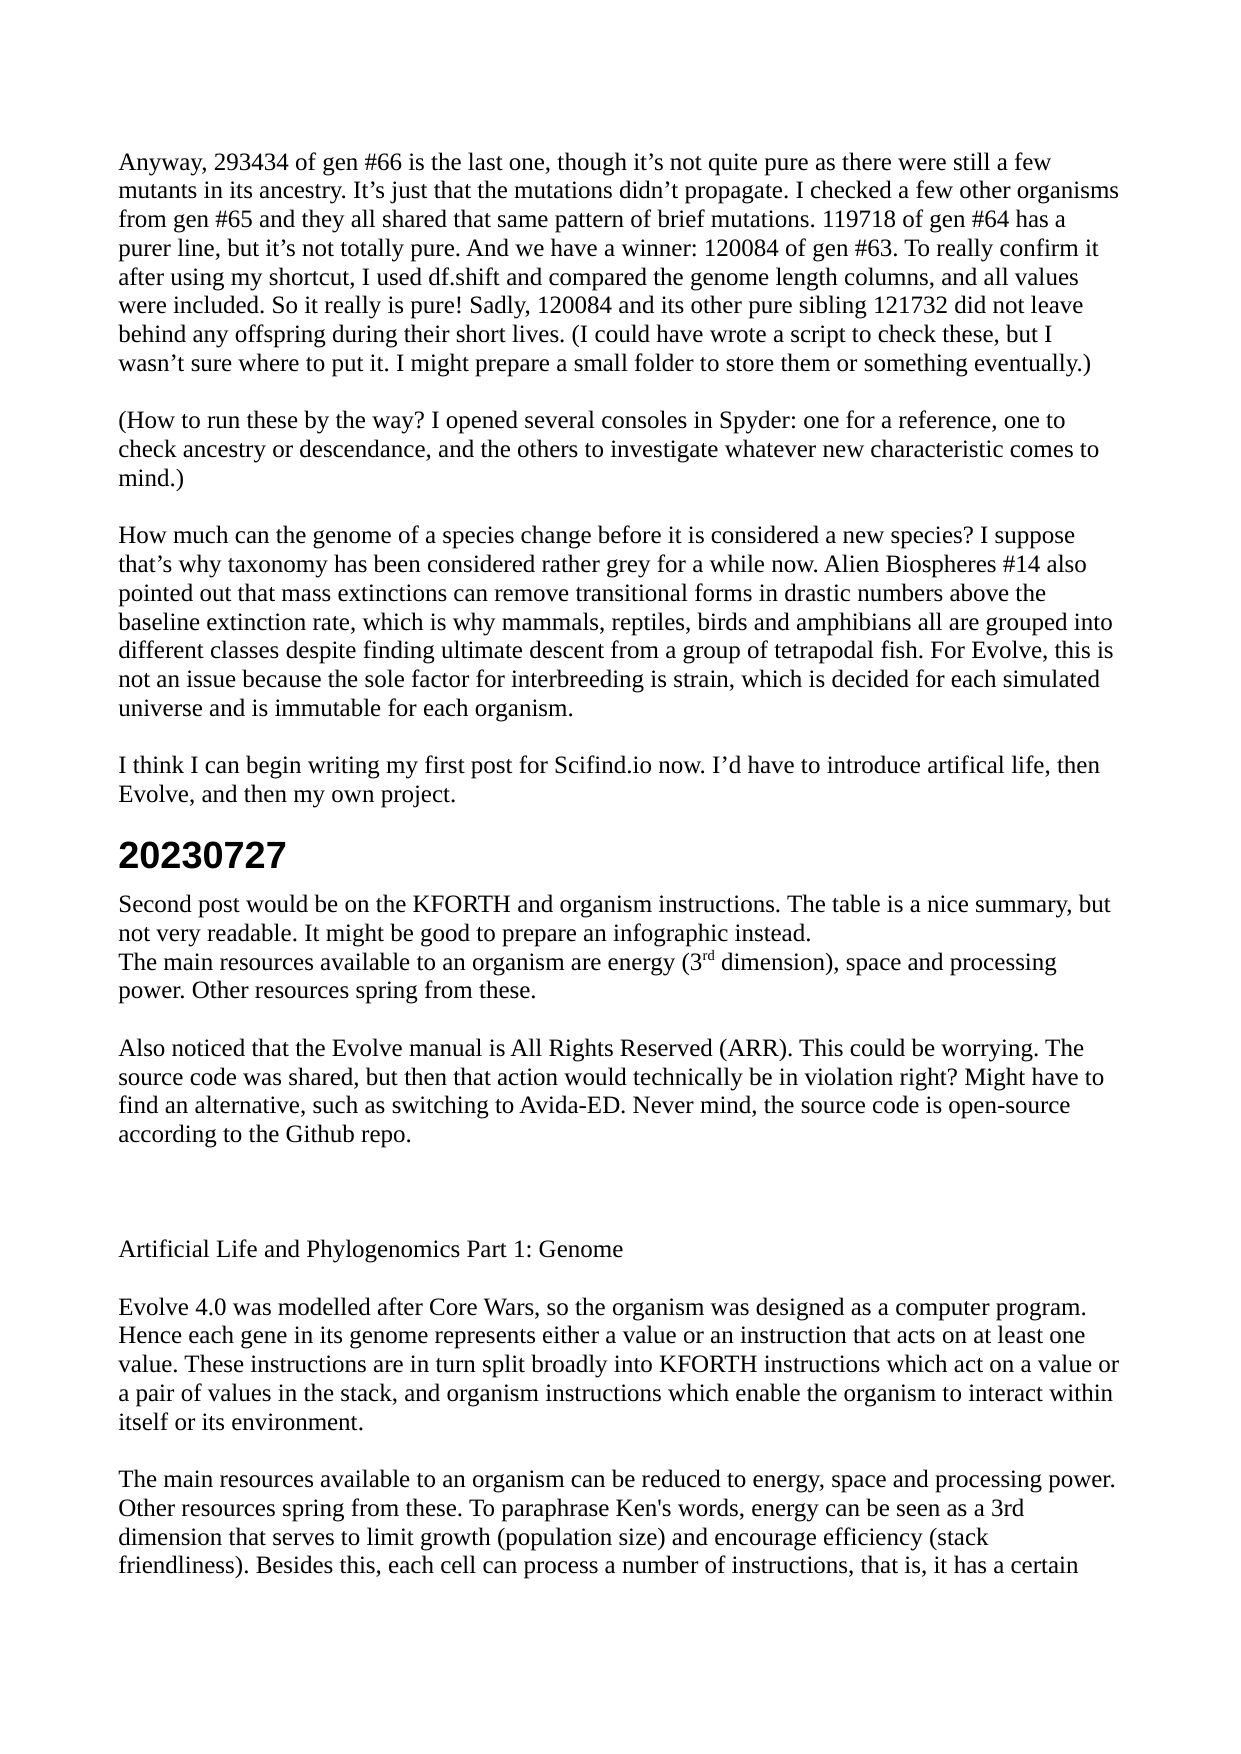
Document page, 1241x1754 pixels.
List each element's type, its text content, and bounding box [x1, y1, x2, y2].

text Artificial Life and Phylogenomics Part 1: Genome [118, 1234, 1122, 1263]
text Anyway, 293434 of gen #66 is the last one, though it’s not quite pure as there were still a few mutants in its ancestry. It’s just that the mutations didn’t propagate. I checked a few other organisms from gen #65 and they all shared that same pattern of brief mutations. 119718 of gen #64 has a purer line, but it’s not totally pure. And we have a winner: 120084 of gen #63. To really confirm it after using my shortcut, I used df.shift and compared the genome length columns, and all values were included. So it really is pure! Sadly, 120084 and its other pure sibling 121732 did not leave behind any offspring during their short lives. (I could have wrote a script to check these, but I wasn’t sure where to put it. I might prepare a small folder to store them or something eventually.) [118, 147, 1122, 377]
subtitle 20230727 [118, 833, 1122, 877]
text The main resources available to an organism can be reduced to energy, space and processing power. Other resources spring from these. To paraphrase Ken's words, energy can be seen as a 3rd dimension that serves to limit growth (population size) and encourage efficiency (stack friendliness). Besides this, each cell can process a number of instructions, that is, it has a certain [118, 1464, 1122, 1579]
text Evolve 4.0 was modelled after Core Wars, so the organism was designed as a computer program. Hence each gene in its genome represents either a value or an instruction that acts on at least one value. These instructions are in turn split broadly into KFORTH instructions which act on a value or a pair of values in the stack, and organism instructions which enable the organism to interact within itself or its environment. [118, 1292, 1122, 1436]
text I think I can begin writing my first post for Scifind.io now. I’d have to introduce artifical life, then Evolve, and then my own project. [118, 751, 1122, 808]
text How much can the genome of a species change before it is considered a new species? I suppose that’s why taxonomy has been considered rather grey for a while now. Alien Biospheres #14 also pointed out that mass extinctions can remove transitional forms in drastic numbers above the baseline extinction rate, which is why mammals, reptiles, birds and amphibians all are grouped into different classes despite finding ultimate descent from a group of tetrapodal fish. For Evolve, this is not an issue because the sole factor for interbreeding is strain, which is decided for each simulated universe and is immutable for each organism. [118, 521, 1122, 722]
text Second post would be on the KFORTH and organism instructions. The table is a nice summary, but not very readable. It might be good to prepare an infographic instead. [118, 889, 1122, 947]
text The main resources available to an organism are energy (3rd dimension), space and processing power. Other resources spring from these. [118, 947, 1122, 1004]
text Also noticed that the Evolve manual is All Rights Reserved (ARR). This could be worrying. The source code was shared, but then that action would technically be in violation right? Might have to find an alternative, such as switching to Avida-ED. Never mind, the source code is open-source according to the Github repo. [118, 1033, 1122, 1148]
text (How to run these by the way? I opened several consoles in Spyder: one for a reference, one to check ancestry or descendance, and the others to investigate whatever new characteristic comes to mind.) [118, 406, 1122, 492]
